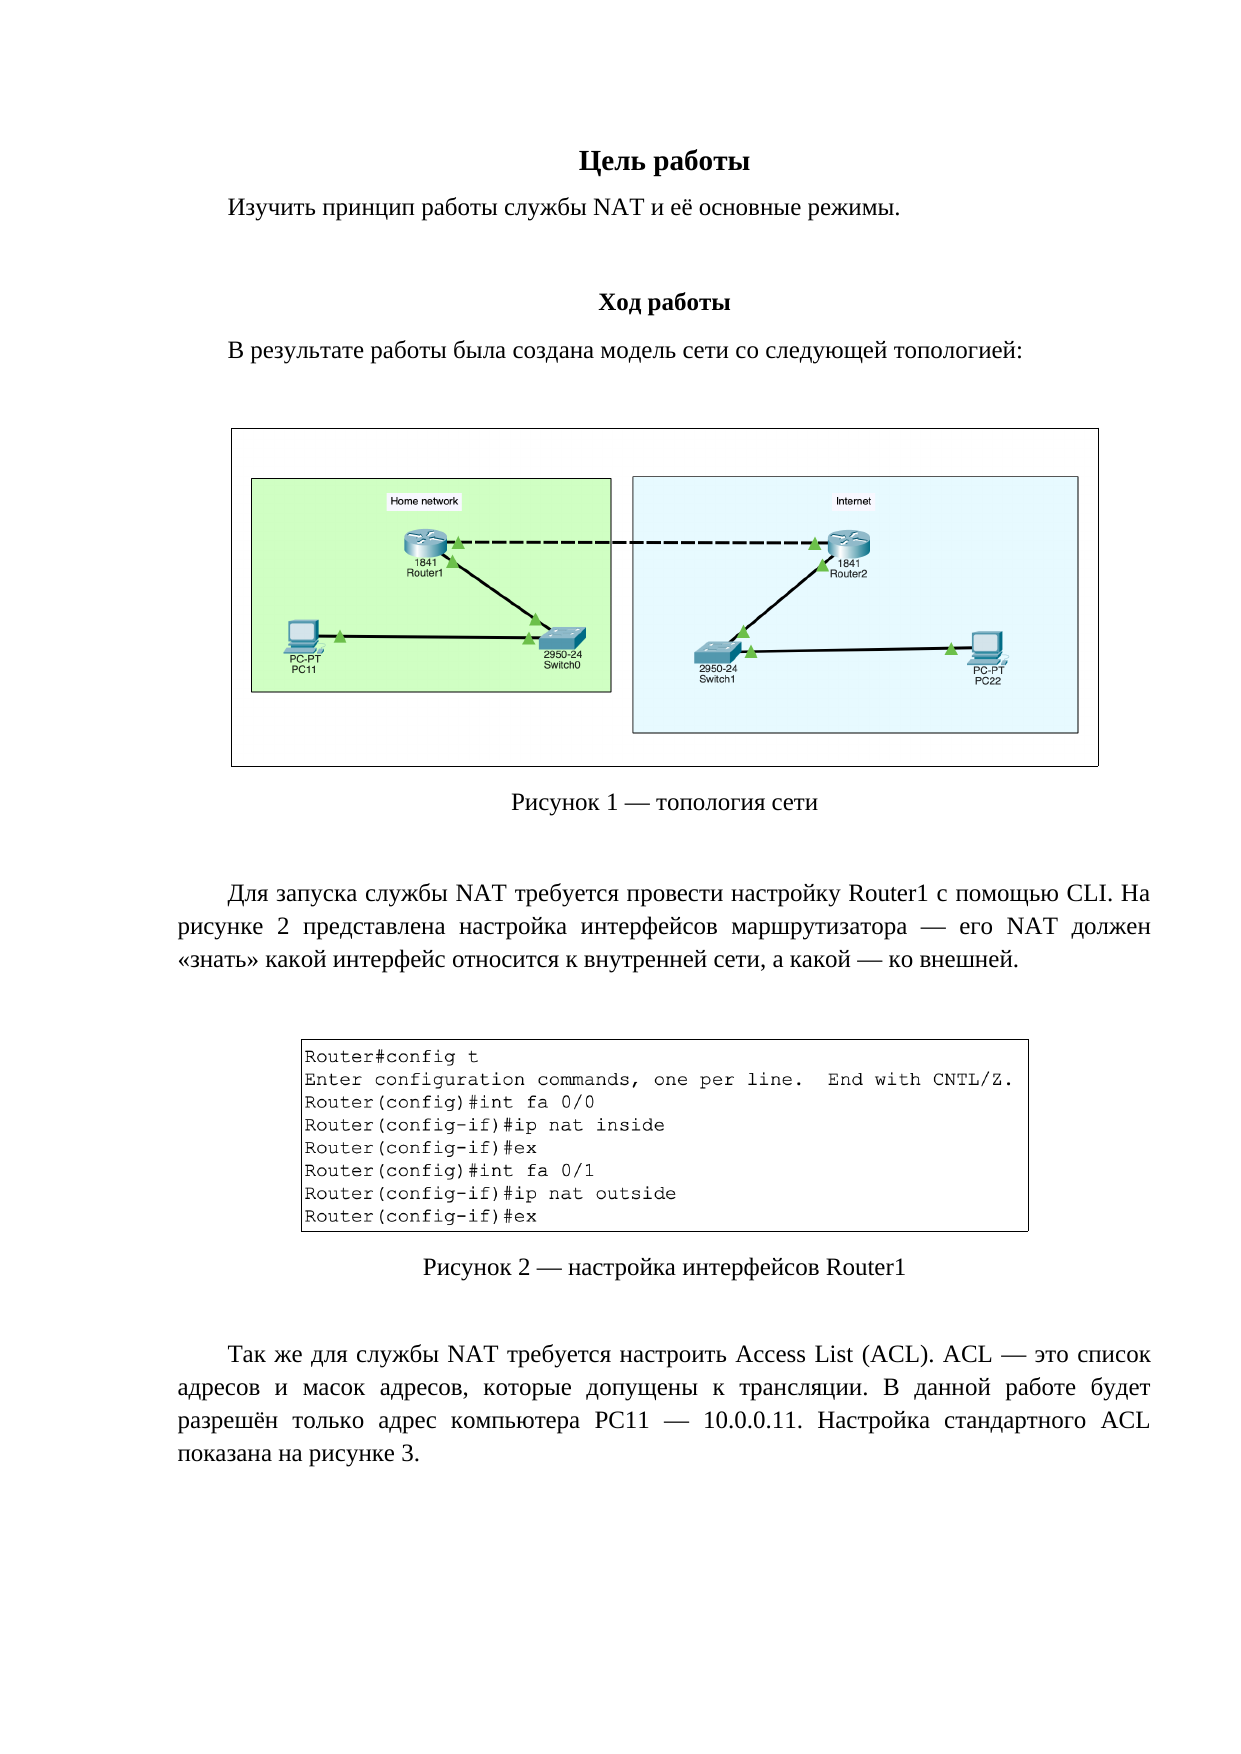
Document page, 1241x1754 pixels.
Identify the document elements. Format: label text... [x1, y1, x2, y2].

picture [233, 430, 1095, 763]
text Рисунок 1 — топология сети [177, 430, 1152, 816]
picture [303, 1042, 1025, 1228]
text Для запуска службы NAT требуется провести настройку Router1 с помощью CLI. На рисунке 2 представлена настройка интерфейсов маршрутизатора — его NAT должен «знать» какой интерфейс относится к внутренней сети, а какой — ко внешней. [177, 878, 1152, 973]
text В результате работы была создана модель сети со следующей топологией: [177, 335, 1152, 363]
text Рисунок 2 — настройка интерфейсов Router1 [177, 1039, 1152, 1281]
subtitle Цель работы [177, 143, 1152, 177]
text Изучить принцип работы службы NAT и её основные режимы. [177, 192, 1152, 221]
text Ход работы [177, 287, 1152, 316]
text Так же для службы NAT требуется настроить Access List (ACL). ACL — это список адресов и масок адресов, которые допущены к трансляции. В данной работе будет разрешён только адрес компьютера PC11 — 10.0.0.11. Настройка стандартного ACL показана на рисунке 3. [177, 1339, 1152, 1467]
